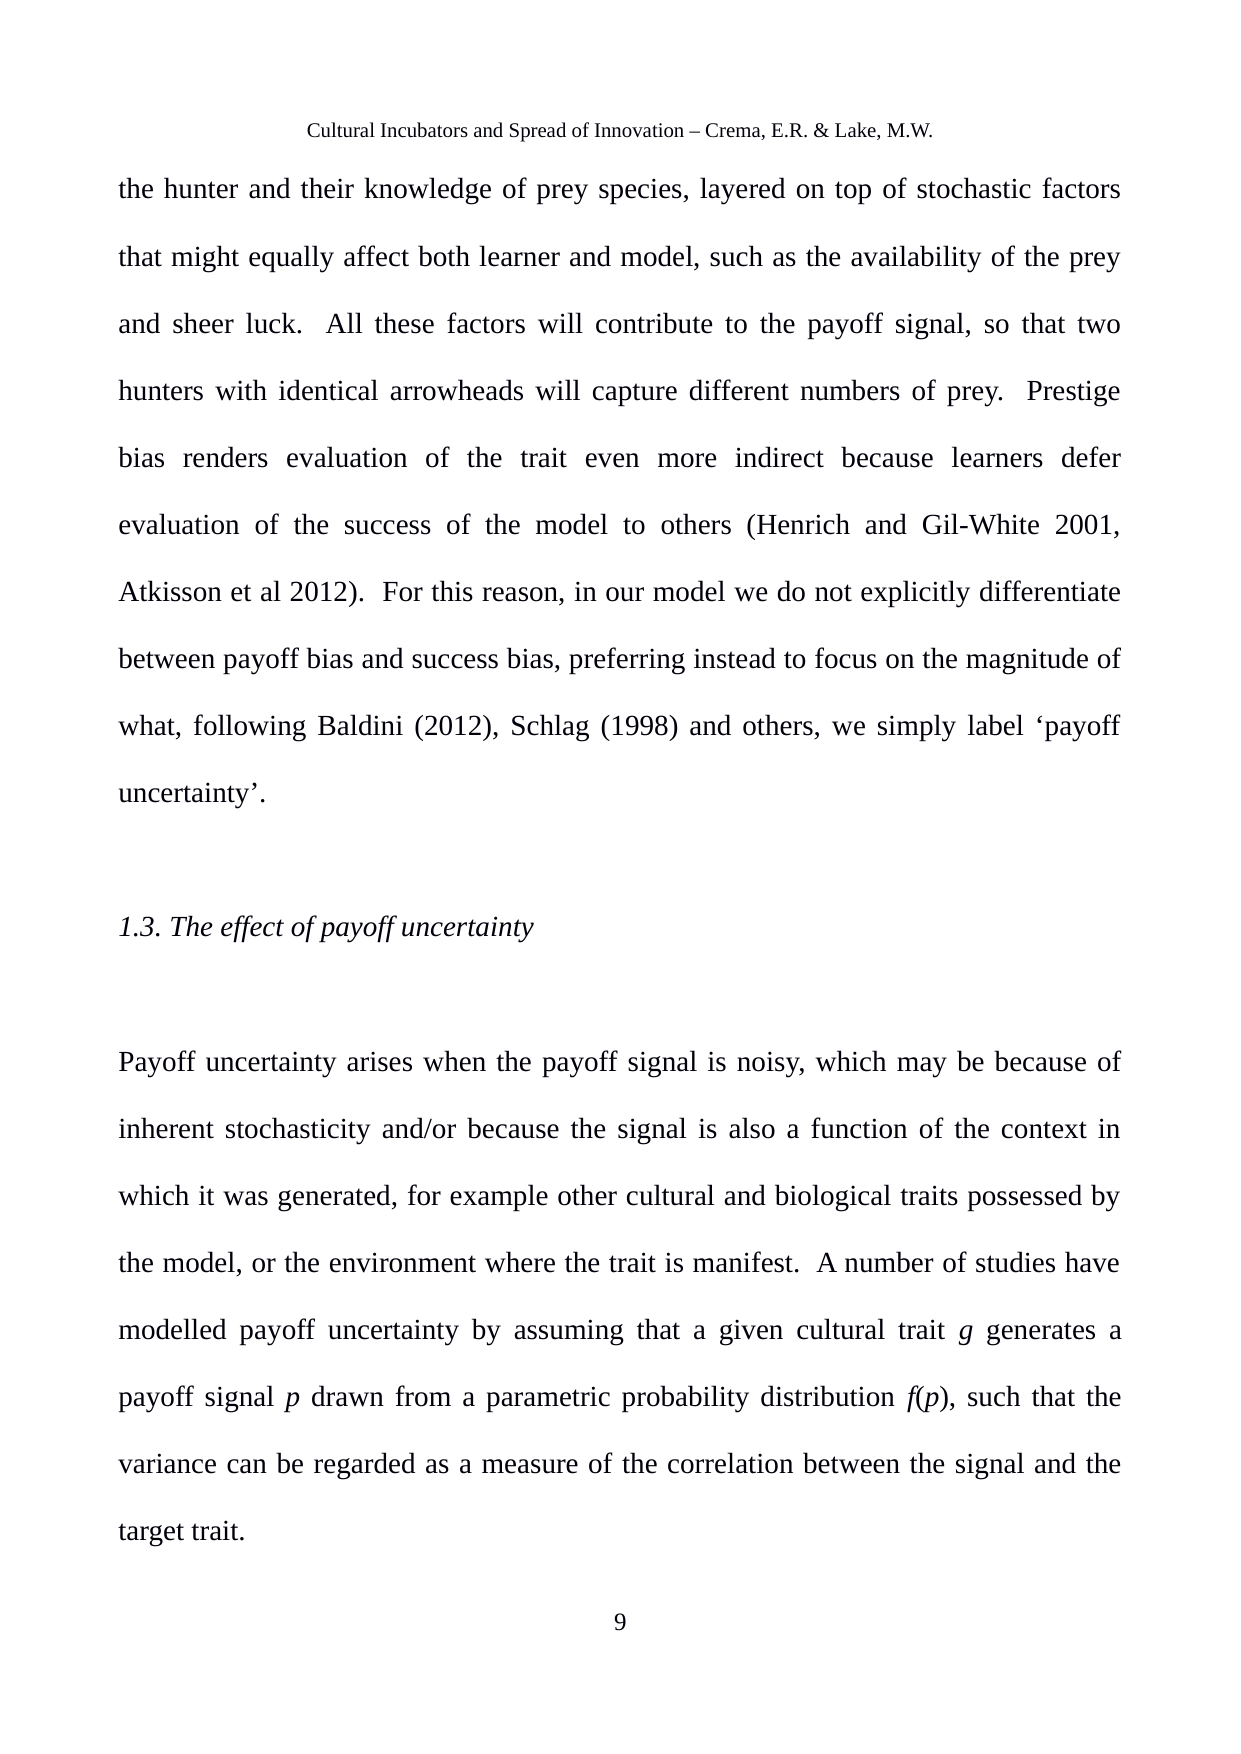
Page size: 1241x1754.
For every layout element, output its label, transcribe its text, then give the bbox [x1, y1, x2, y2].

text Payoff uncertainty arises when the payoff signal is noisy, which may be because of inherent stochasticity and/or because the signal is also a function of the context in which it was generated, for example other cultural and biological traits possessed by the model, or the environment where the trait is manifest. A number of studies have modelled payoff uncertainty by assuming that a given cultural trait g generates a payoff signal p drawn from a parametric probability distribution f(p), such that the variance can be regarded as a measure of the correlation between the signal and the target trait. [118, 1044, 1122, 1547]
text the hunter and their knowledge of prey species, layered on top of stochastic factors that might equally affect both learner and model, such as the availability of the prey and sheer luck. All these factors will contribute to the payoff signal, so that two hunters with identical arrowheads will capture different numbers of prey. Prestige bias renders evaluation of the trait even more indirect because learners defer evaluation of the success of the model to others (Henrich and Gil-White 2001, Atkisson et al 2012). For this reason, in our model we do not explicitly differentiate between payoff bias and success bias, preferring instead to focus on the magnitude of what, following Baldini (2012), Schlag (1998) and others, we simply label ‘payoff uncertainty’. [118, 172, 1122, 809]
text 1.3. The effect of payoff uncertainty [118, 909, 1122, 943]
